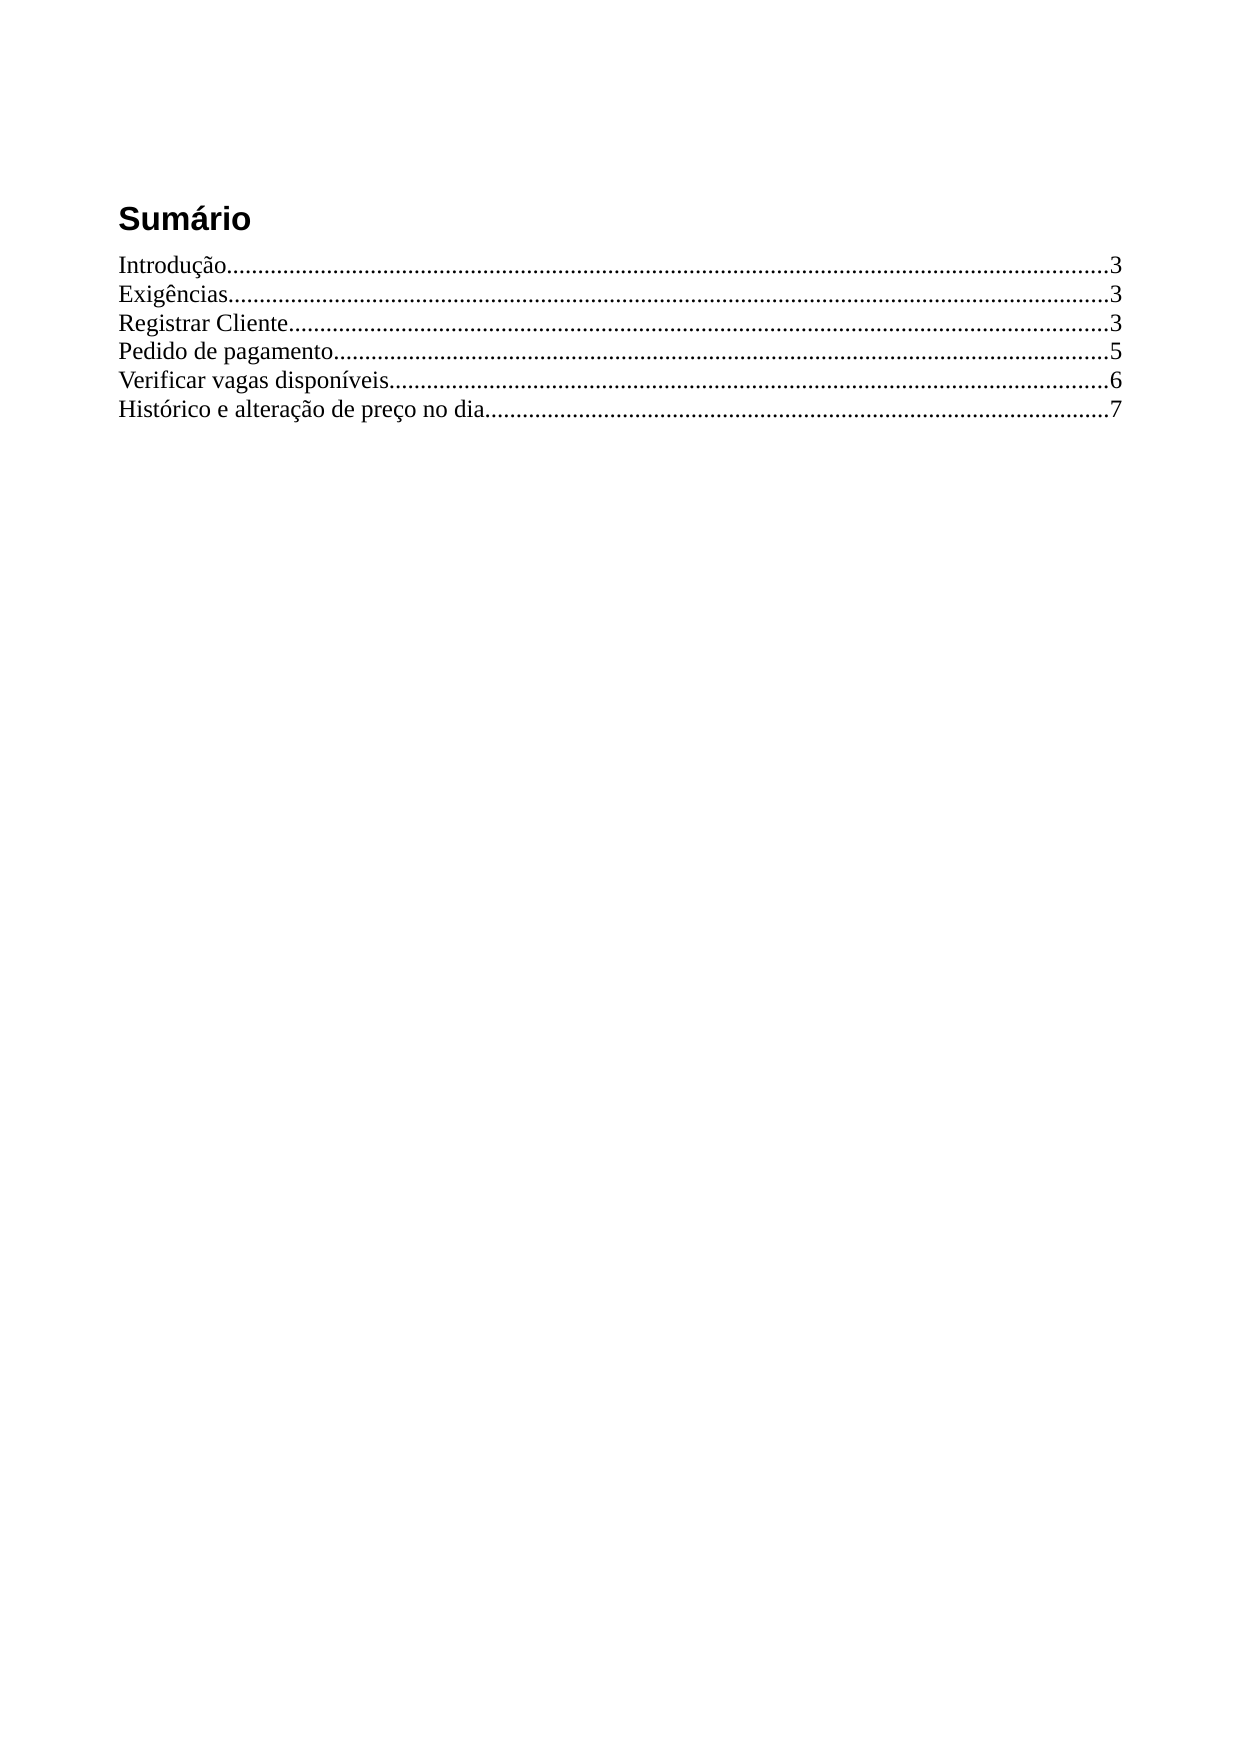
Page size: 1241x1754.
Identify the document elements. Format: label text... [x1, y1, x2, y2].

text Exigências 3 [118, 279, 1122, 308]
text Registrar Cliente 3 [118, 308, 1122, 336]
subtitle Sumário [118, 199, 1122, 238]
text Pedido de pagamento 5 [118, 336, 1122, 365]
text Histórico e alteração de preço no dia 7 [118, 394, 1122, 423]
text Verificar vagas disponíveis 6 [118, 365, 1122, 394]
text Introdução 3 [118, 250, 1122, 279]
